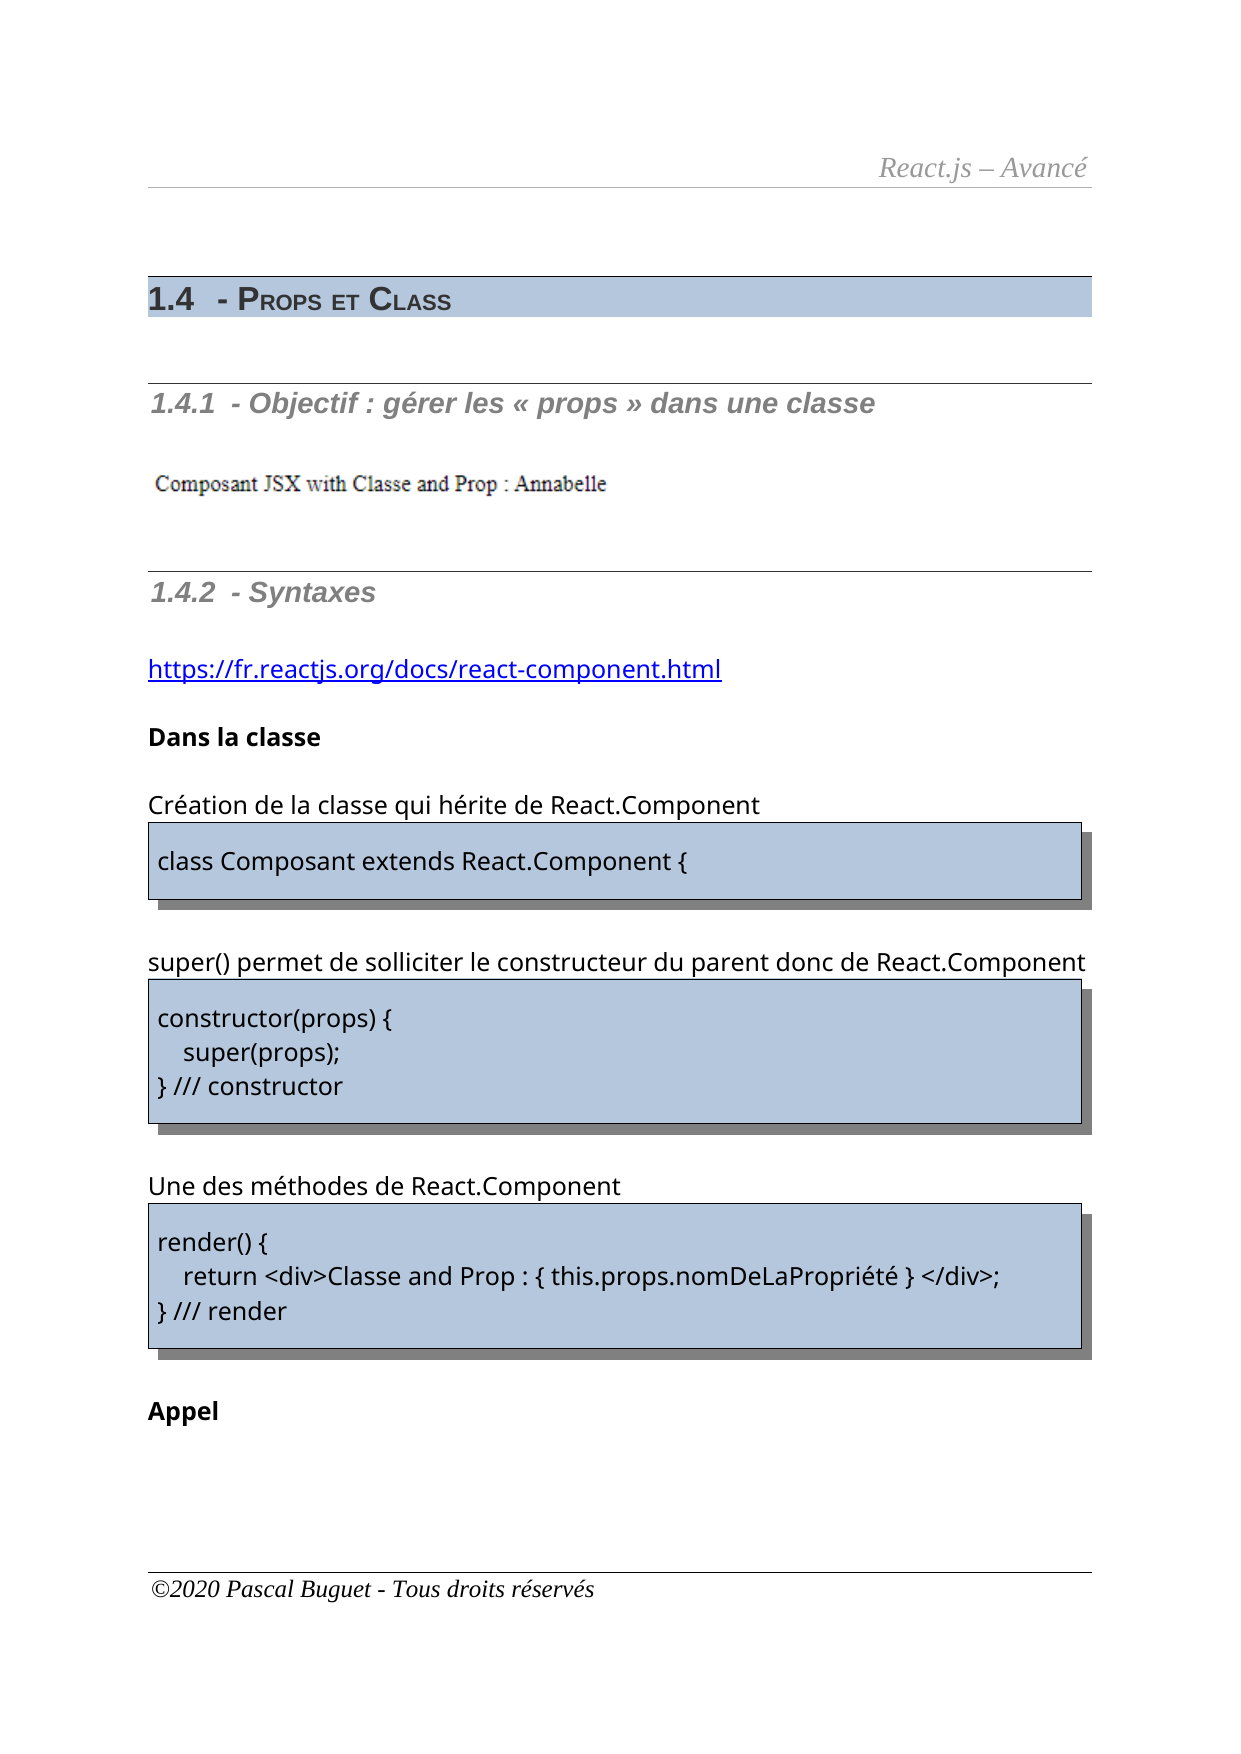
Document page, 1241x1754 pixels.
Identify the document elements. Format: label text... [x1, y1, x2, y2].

text } /// constructor [149, 1047, 1081, 1123]
subtitle - Props et Class [148, 277, 1092, 317]
text class Composant extends React.Component { [149, 823, 1081, 899]
text constructor(props) { [149, 980, 1081, 1012]
subtitle - Syntaxes [148, 572, 1092, 611]
text super(props); [149, 1012, 1081, 1047]
text render() { [149, 1204, 1081, 1237]
text } /// render [149, 1271, 1081, 1348]
text Dans la classe [148, 720, 1092, 754]
text return <div>Classe and Prop : { this.props.nomDeLaPropriété } </div>; [149, 1237, 1081, 1271]
text Une des méthodes de React.Component [148, 1169, 1092, 1203]
text Création de la classe qui hérite de React.Component [148, 788, 1092, 822]
text super() permet de solliciter le constructeur du parent donc de React.Component [148, 944, 1092, 978]
text https://fr.reactjs.org/docs/react-component.html [148, 652, 1092, 686]
text Appel [148, 1394, 1092, 1428]
subtitle - Objectif : gérer les « props » dans une classe [148, 384, 1092, 423]
picture [147, 463, 617, 512]
